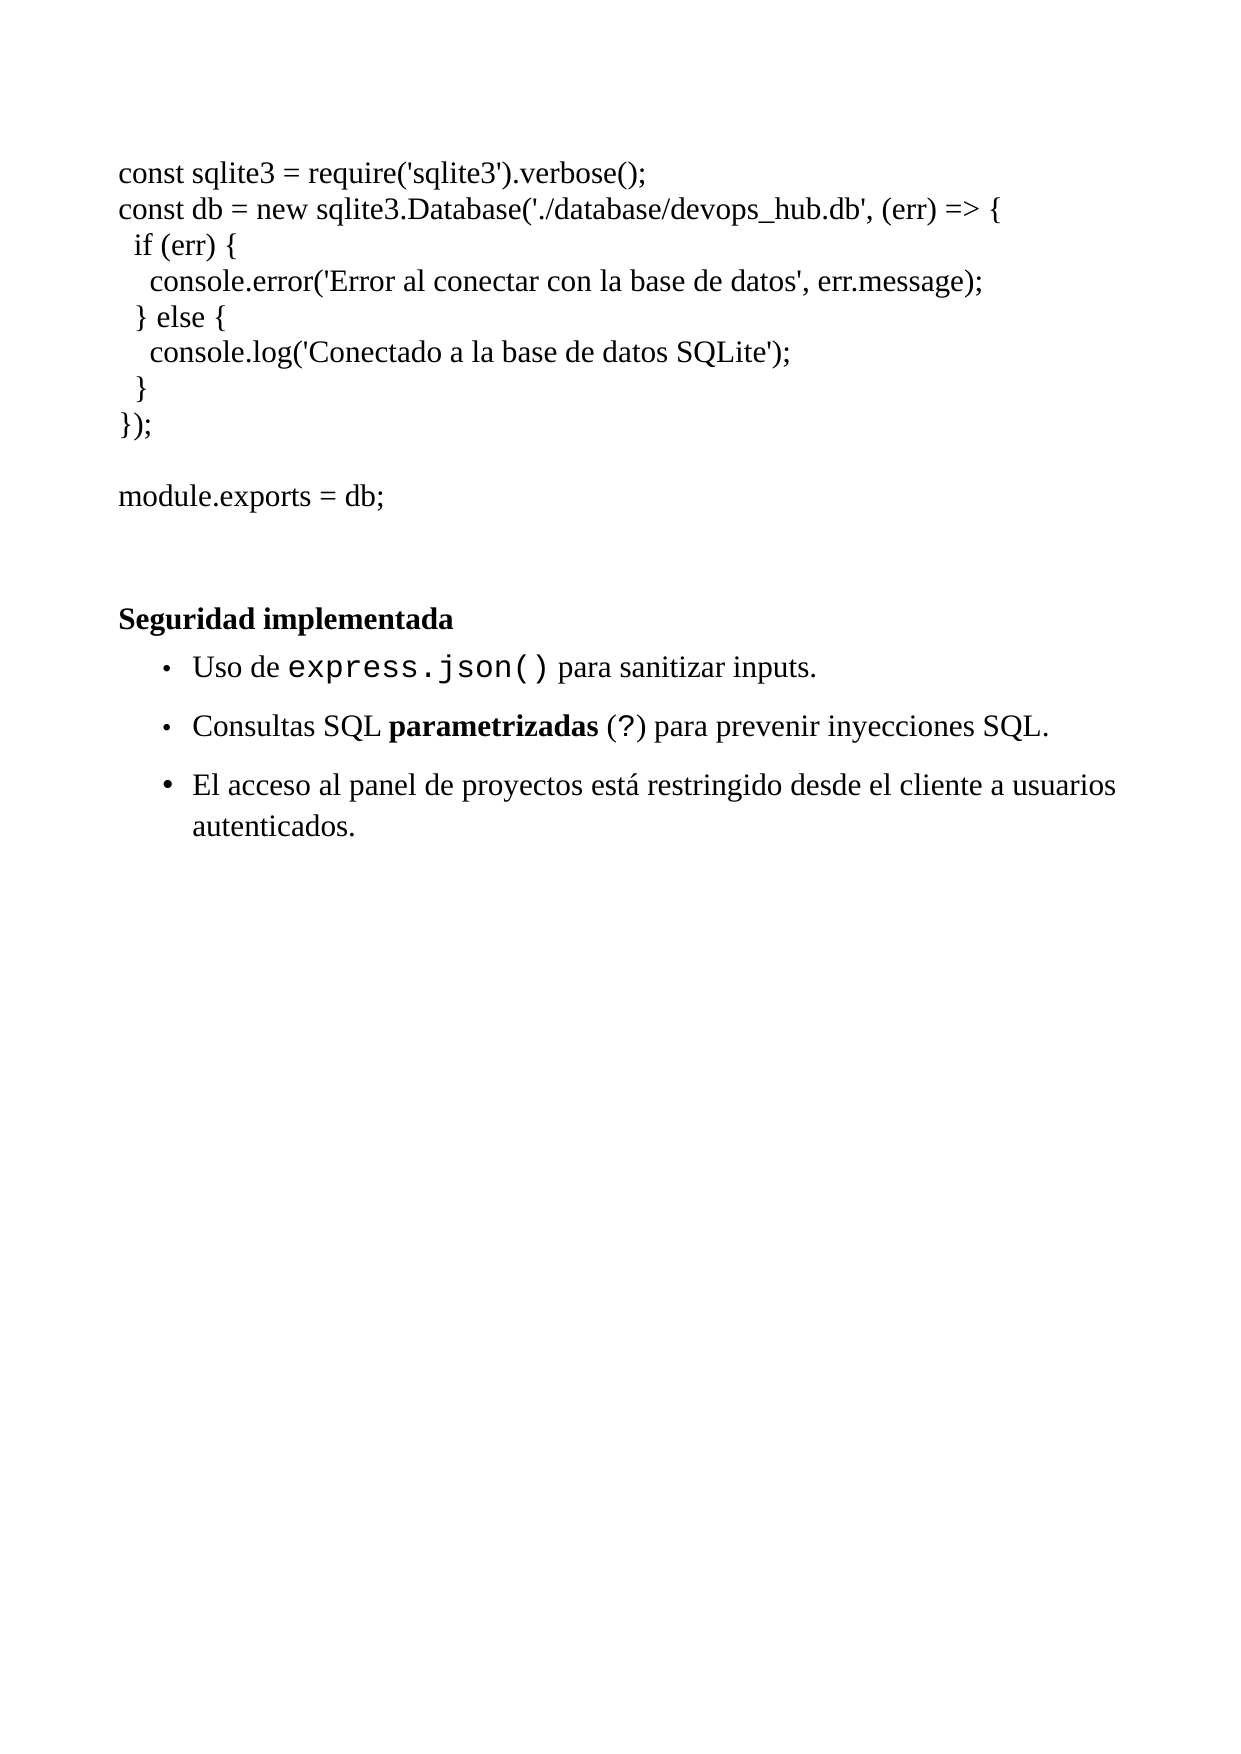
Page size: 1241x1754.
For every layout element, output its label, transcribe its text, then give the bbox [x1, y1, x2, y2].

text const sqlite3 = require('sqlite3').verbose(); [118, 154, 1122, 190]
text }); [118, 406, 1122, 442]
text console.log('Conectado a la base de datos SQLite'); [118, 334, 1122, 370]
text if (err) { [118, 226, 1122, 262]
text } else { [118, 298, 1122, 334]
text const db = new sqlite3.Database('./database/devops_hub.db', (err) => { [118, 190, 1122, 226]
list Consultas SQL parametrizadas (?) para prevenir inyecciones SQL. [162, 707, 1122, 746]
list Uso de express.json() para sanitizar inputs. [162, 648, 1122, 687]
text module.exports = db; [118, 477, 1122, 513]
text console.error('Error al conectar con la base de datos', err.message); [118, 262, 1122, 298]
text } [118, 370, 1122, 406]
subtitle Seguridad implementada [118, 600, 1122, 636]
list El acceso al panel de proyectos está restringido desde el cliente a usuarios autenticados. [162, 766, 1122, 843]
